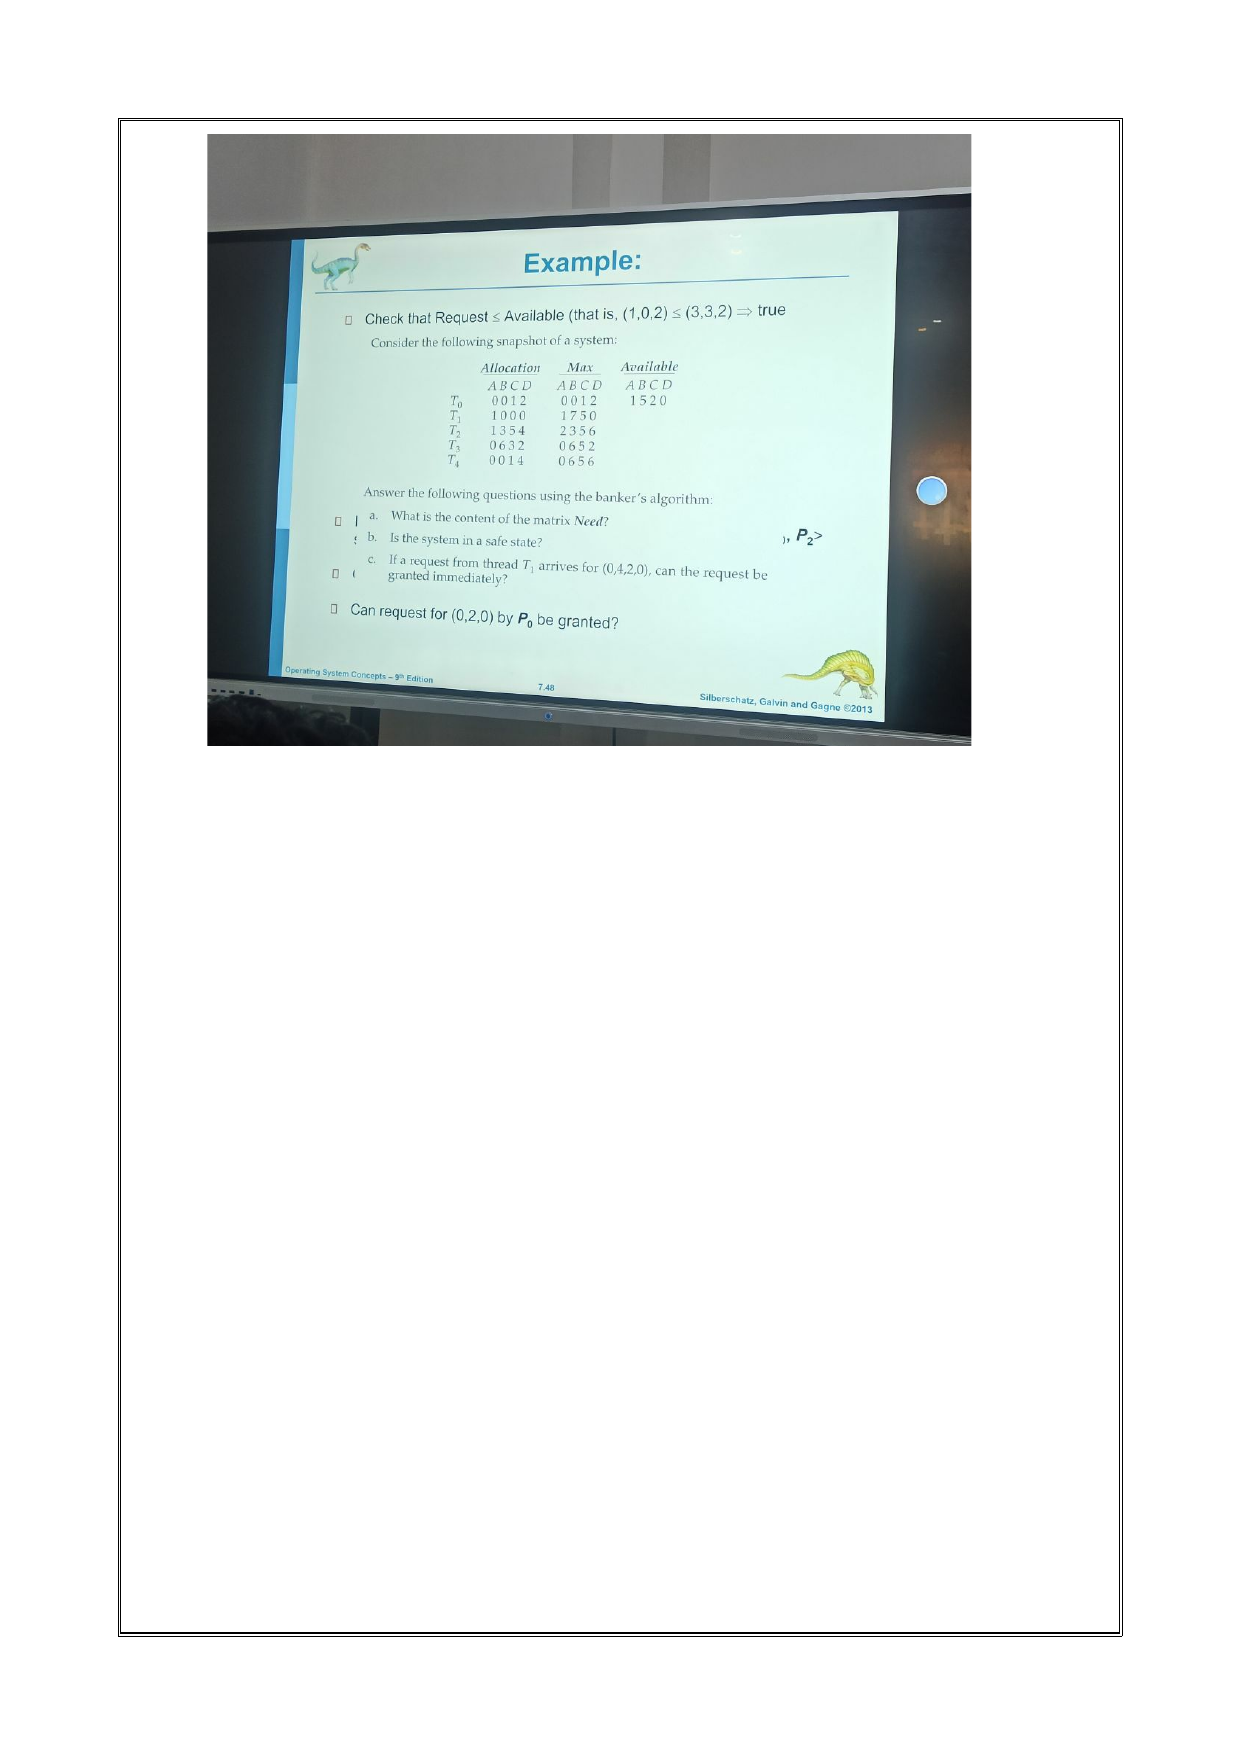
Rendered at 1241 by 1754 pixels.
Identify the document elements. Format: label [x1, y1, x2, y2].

picture [207, 134, 972, 746]
